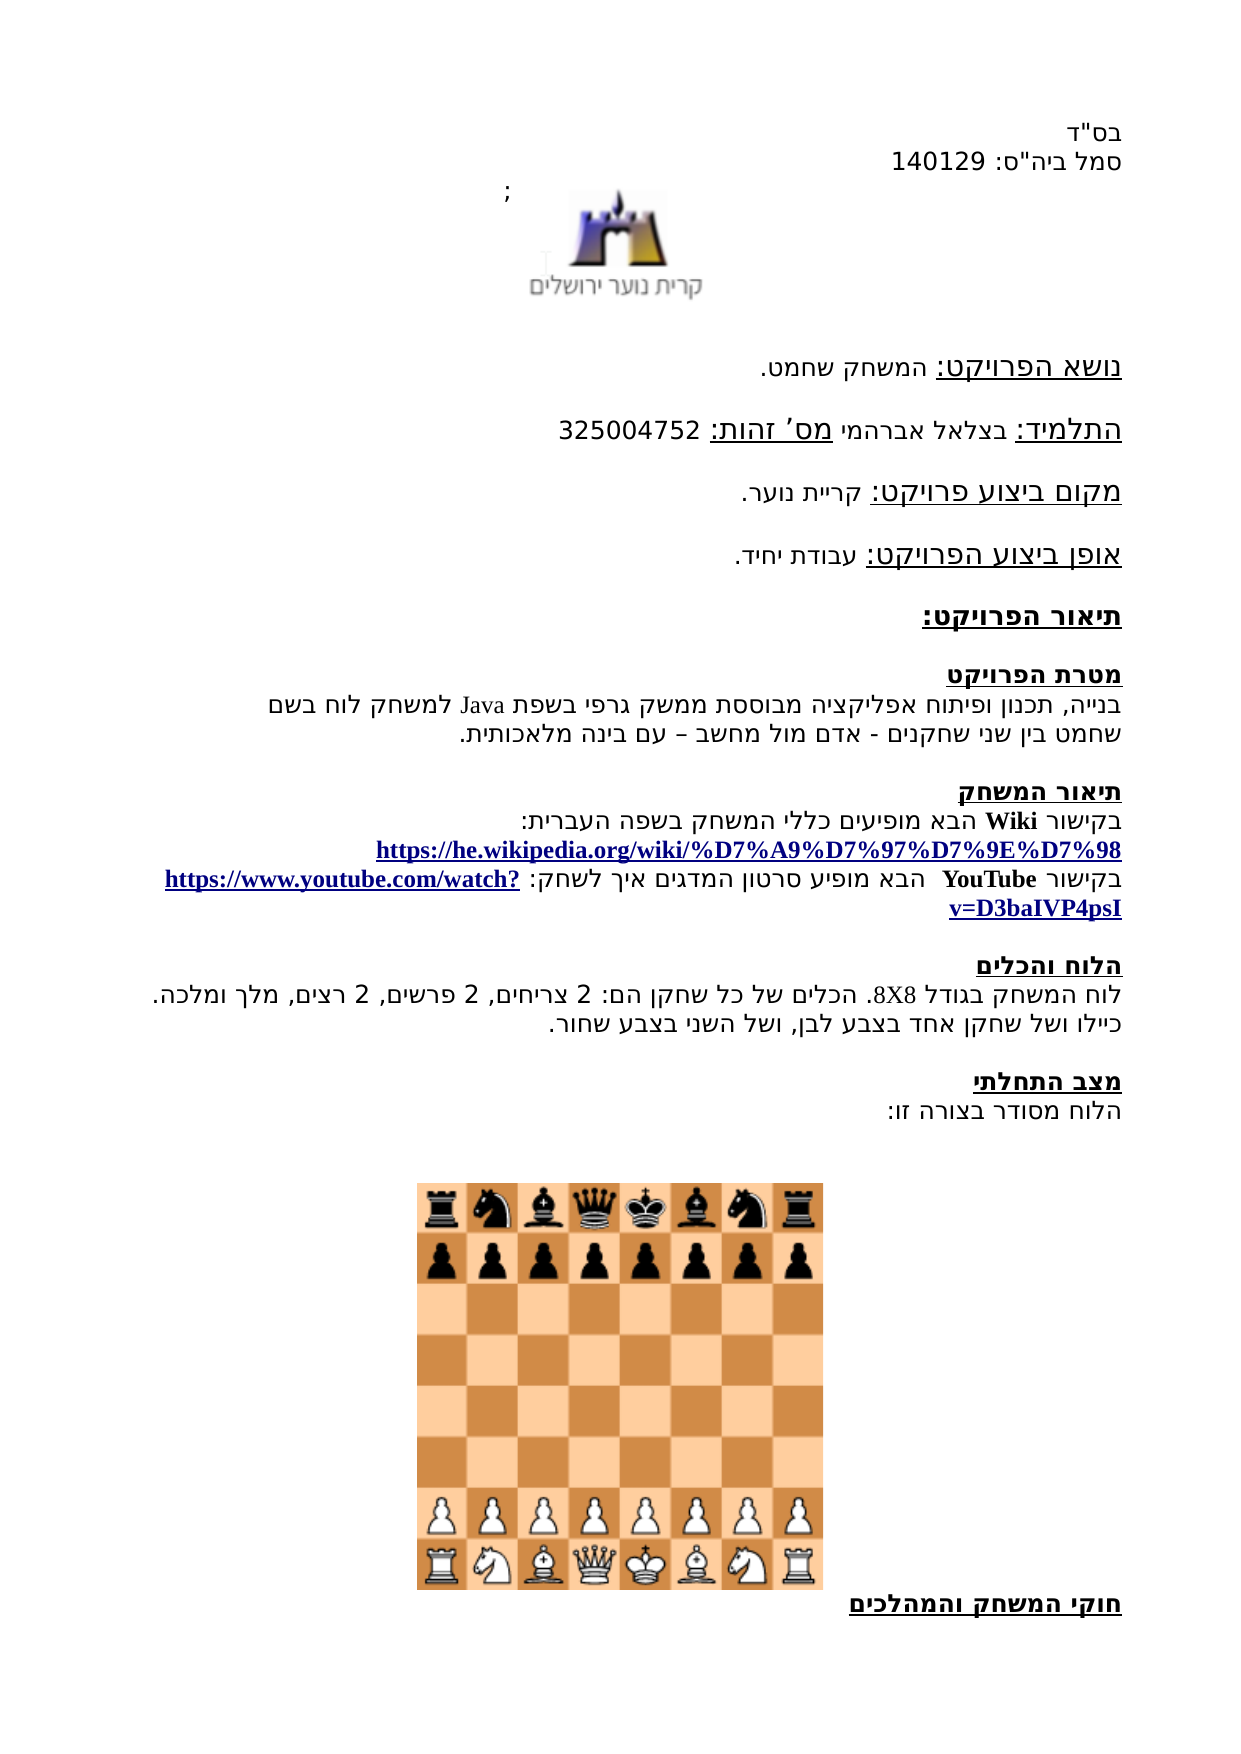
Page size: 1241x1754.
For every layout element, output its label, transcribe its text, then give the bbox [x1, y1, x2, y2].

text נושא הפרויקט: המשחק שחמט. [118, 349, 1122, 383]
text התלמיד: בצלאל אברהמי מס’ זהות: 325004752 [118, 412, 1122, 446]
text בקישור YouTube הבא מופיע סרטון המדגים איך לשחק: https://www.youtube.com/watch?v=D3baIVP4psI [118, 864, 1122, 922]
text חוקי המשחק והמהלכים [118, 1183, 1122, 1618]
text סמל ביה"ס: 140129 [118, 147, 1122, 176]
text אופן ביצוע הפרויקט: עבודת יחיד. [118, 537, 1122, 571]
text בס"ד [118, 118, 1122, 147]
text בנייה, תכנון ופיתוח אפליקציה מבוססת ממשק גרפי בשפת Java למשחק לוח בשם [118, 690, 1122, 719]
text מקום ביצוע פרויקט: קריית נוער. [118, 475, 1122, 509]
text ; [118, 176, 511, 206]
text תיאור המשחק [118, 777, 1122, 806]
text לוח המשחק בגודל 8X8. הכלים של כל שחקן הם: 2 צריחים, 2 פרשים, 2 רצים, מלך ומלכה. כיילו ושל שחקן אחד בצבע לבן, ושל השני בצבע שחור. [118, 980, 1122, 1038]
text בקישור Wiki הבא מופיעים כללי המשחק בשפה העברית: https://he.wikipedia.org/wiki/%D7%A9%D7%97%D7%9E%D7%98 [118, 806, 1122, 864]
text מטרת הפרויקט [118, 661, 1122, 690]
text [729, 176, 1122, 206]
text הלוח והכלים [118, 951, 1122, 980]
text מצב התחלתי [118, 1067, 1122, 1096]
text הלוח מסודר בצורה זו: [118, 1096, 1122, 1126]
text שחמט בין שני שחקנים - אדם מול מחשב – עם בינה מלאכותית. [118, 719, 1122, 748]
text תיאור הפרויקט: [118, 600, 1122, 632]
picture [511, 176, 729, 322]
picture [417, 1183, 824, 1590]
